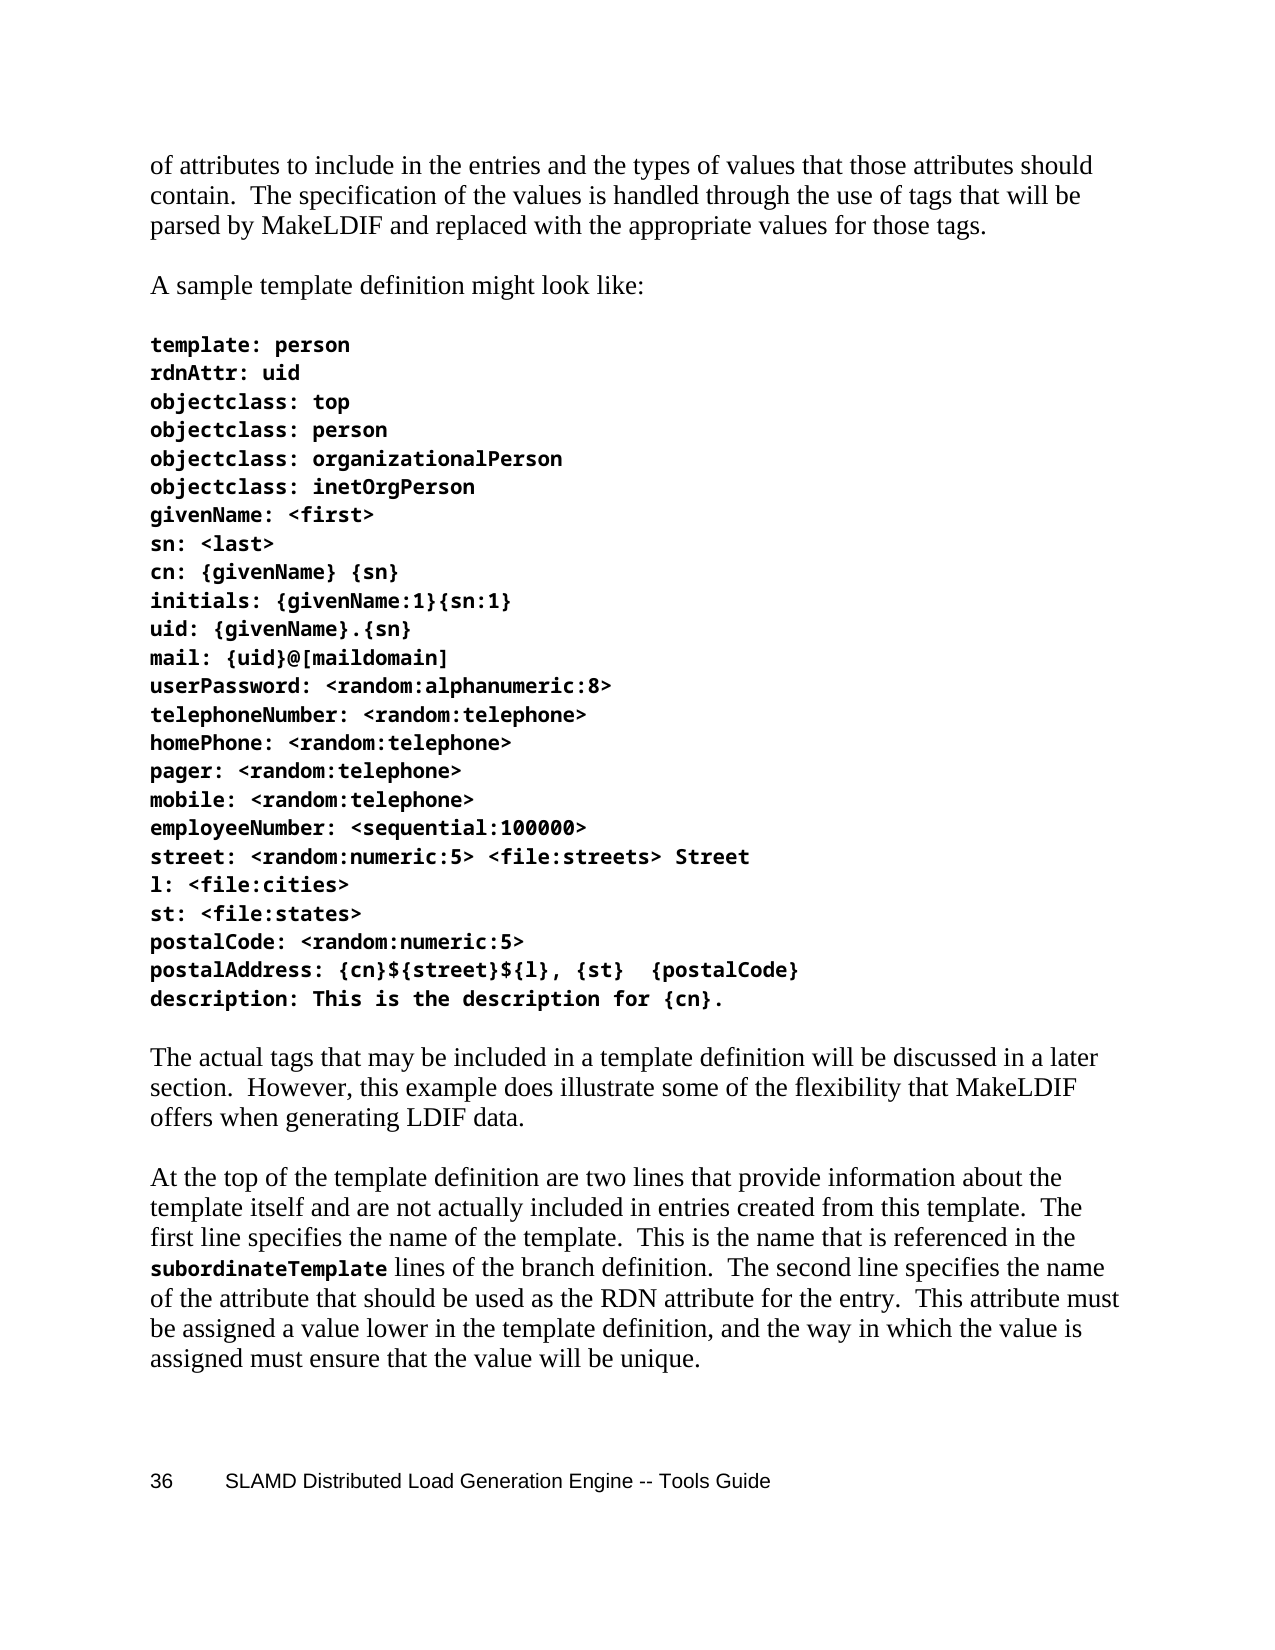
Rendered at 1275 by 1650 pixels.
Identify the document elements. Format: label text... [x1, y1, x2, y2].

text sn: <last> [150, 529, 1125, 557]
text At the top of the template definition are two lines that provide information about the template itself and are not actually included in entries created from this template. The first line specifies the name of the template. This is the name that is referenced in the subordinateTemplate lines of the branch definition. The second line specifies the name of the attribute that should be used as the RDN attribute for the entry. This attribute must be assigned a value lower in the template definition, and the way in which the value is assigned must ensure that the value will be unique. [150, 1162, 1125, 1373]
text pager: <random:telephone> [150, 757, 1125, 785]
text of attributes to include in the entries and the types of values that those attributes should contain. The specification of the values is handled through the use of tags that will be parsed by MakeLDIF and replaced with the appropriate values for those tags. [150, 150, 1125, 240]
text l: <file:cities> [150, 870, 1125, 899]
text description: This is the description for {cn}. [150, 984, 1125, 1012]
text rdnAttr: uid [150, 358, 1125, 387]
text mobile: <random:telephone> [150, 785, 1125, 813]
text uid: {givenName}.{sn} [150, 614, 1125, 643]
text initials: {givenName:1}{sn:1} [150, 586, 1125, 614]
text The actual tags that may be included in a template definition will be discussed in a later section. However, this example does illustrate some of the flexibility that MakeLDIF offers when generating LDIF data. [150, 1042, 1125, 1132]
text template: person [150, 330, 1125, 358]
text postalCode: <random:numeric:5> [150, 927, 1125, 956]
text userPassword: <random:alphanumeric:8> [150, 671, 1125, 700]
text mail: {uid}@[maildomain] [150, 643, 1125, 671]
text street: <random:numeric:5> <file:streets> Street [150, 842, 1125, 870]
text homePhone: <random:telephone> [150, 728, 1125, 757]
text objectclass: organizationalPerson [150, 444, 1125, 472]
text objectclass: inetOrgPerson [150, 472, 1125, 501]
text postalAddress: {cn}${street}${l}, {st} {postalCode} [150, 956, 1125, 984]
text givenName: <first> [150, 501, 1125, 529]
text objectclass: person [150, 415, 1125, 444]
text cn: {givenName} {sn} [150, 557, 1125, 586]
text employeeNumber: <sequential:100000> [150, 813, 1125, 842]
text A sample template definition might look like: [150, 270, 1125, 300]
text telephoneNumber: <random:telephone> [150, 700, 1125, 728]
text st: <file:states> [150, 899, 1125, 927]
text objectclass: top [150, 387, 1125, 415]
